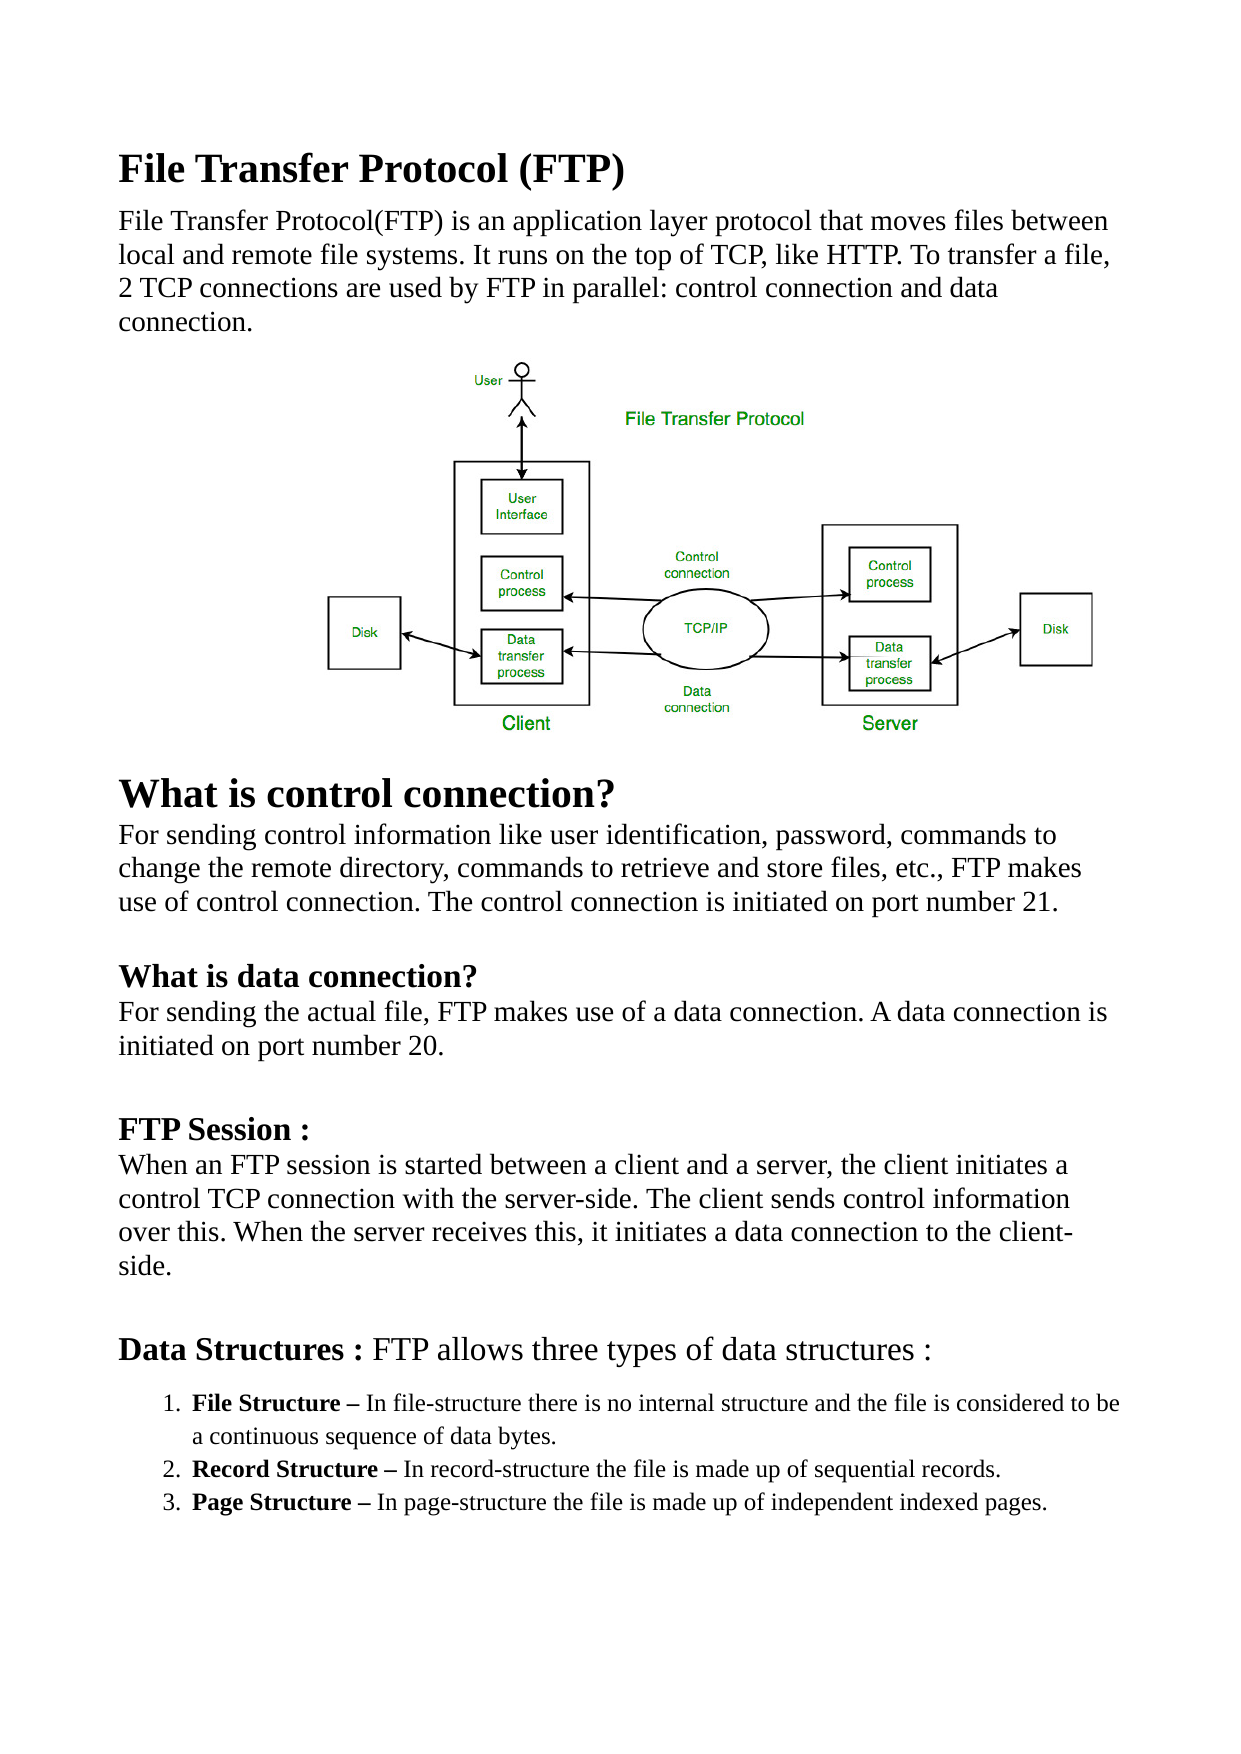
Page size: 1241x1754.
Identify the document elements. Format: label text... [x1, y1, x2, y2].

list File Structure – In file-structure there is no internal structure and the file is considered to be a continuous sequence of data bytes. [162, 1388, 1122, 1450]
text What is control connection? For sending control information like user identification, password, commands to change the remote directory, commands to retrieve and store files, etc., FTP makes use of control connection. The control connection is initiated on port number 21. [118, 769, 1122, 917]
list Record Structure – In record-structure the file is made up of sequential records. [162, 1454, 1122, 1483]
text What is data connection? For sending the actual file, FTP makes use of a data connection. A data connection is initiated on port number 20. [118, 956, 1122, 1061]
subtitle File Transfer Protocol (FTP) [118, 143, 1122, 191]
picture [309, 344, 1110, 751]
list Page Structure – In page-structure the file is made up of independent indexed pages. [162, 1487, 1122, 1516]
text Data Structures : FTP allows three types of data structures : [118, 1329, 1122, 1368]
text FTP Session : When an FTP session is started between a client and a server, the client initiates a control TCP connection with the server-side. The client sends control information over this. When the server receives this, it initiates a data connection to the client-side. [118, 1109, 1122, 1282]
text File Transfer Protocol(FTP) is an application layer protocol that moves files between local and remote file systems. It runs on the top of TCP, like HTTP. To transfer a file, 2 TCP connections are used by FTP in parallel: control connection and data connection. [118, 203, 1122, 338]
